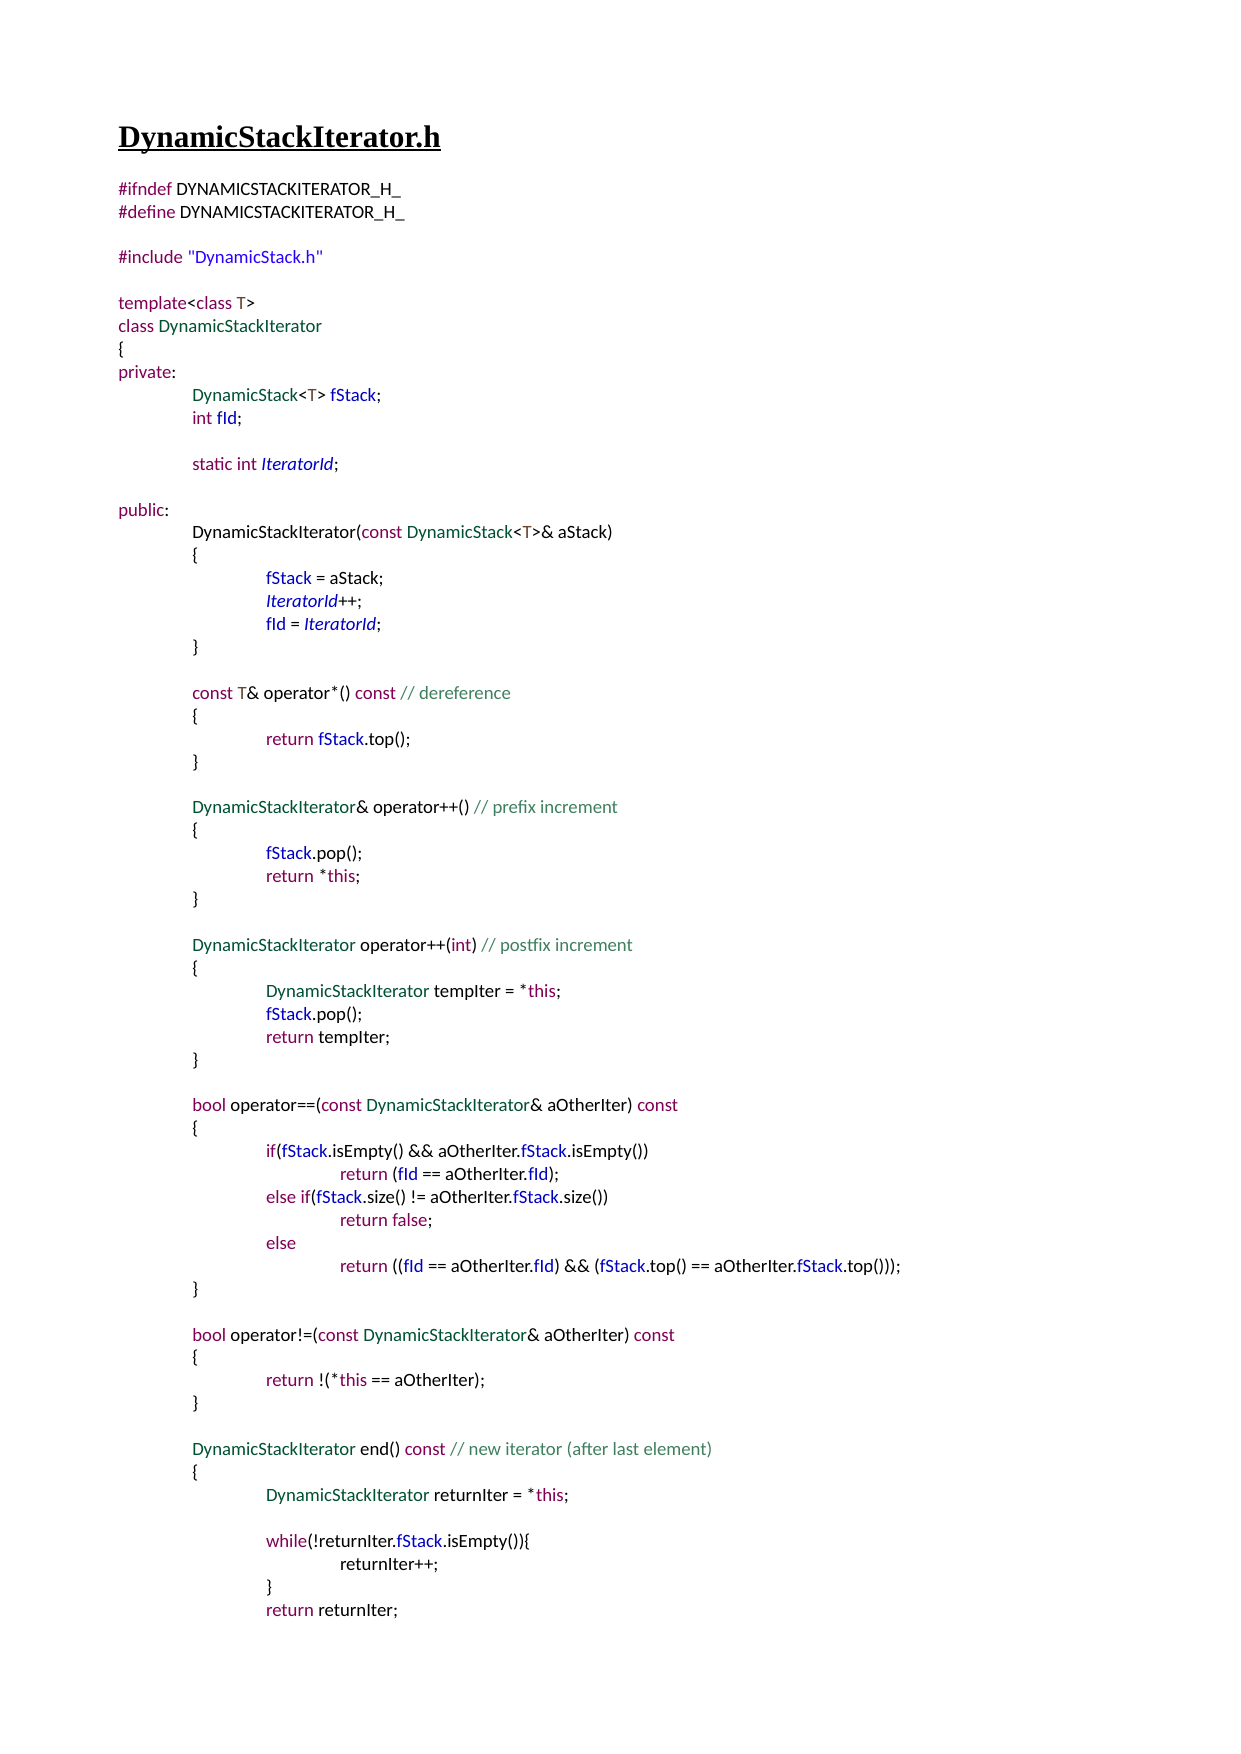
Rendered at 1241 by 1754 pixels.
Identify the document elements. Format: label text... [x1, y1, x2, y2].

text { [118, 704, 1122, 727]
text while(!returnIter.fStack.isEmpty()){ [118, 1529, 1122, 1552]
text return (fId == aOtherIter.fId); [118, 1162, 1122, 1185]
text { [118, 1346, 1122, 1369]
text return fStack.top(); [118, 727, 1122, 750]
text } [118, 887, 1122, 910]
text #ifndef DYNAMICSTACKITERATOR_H_ [118, 177, 1122, 200]
text else if(fStack.size() != aOtherIter.fStack.size()) [118, 1185, 1122, 1208]
text private: [118, 360, 1122, 383]
text const T& operator*() const // dereference [118, 681, 1122, 704]
text { [118, 544, 1122, 567]
text else [118, 1231, 1122, 1254]
text { [118, 819, 1122, 842]
text #include "DynamicStack.h" [118, 246, 1122, 269]
text template<class T> [118, 292, 1122, 314]
text DynamicStackIterator operator++(int) // postfix increment [118, 933, 1122, 956]
text fStack.pop(); [118, 1002, 1122, 1025]
text if(fStack.isEmpty() && aOtherIter.fStack.isEmpty()) [118, 1139, 1122, 1162]
text DynamicStackIterator(const DynamicStack<T>& aStack) [118, 521, 1122, 544]
text return returnIter; [118, 1598, 1122, 1621]
text DynamicStackIterator tempIter = *this; [118, 979, 1122, 1002]
text returnIter++; [118, 1552, 1122, 1575]
text DynamicStackIterator& operator++() // prefix increment [118, 796, 1122, 819]
text public: [118, 498, 1122, 521]
text { [118, 1460, 1122, 1483]
text fStack.pop(); [118, 842, 1122, 864]
text bool operator!=(const DynamicStackIterator& aOtherIter) const [118, 1323, 1122, 1346]
text } [118, 1575, 1122, 1598]
text static int IteratorId; [118, 452, 1122, 475]
text return *this; [118, 864, 1122, 887]
text } [118, 635, 1122, 658]
text return false; [118, 1208, 1122, 1231]
text { [118, 337, 1122, 360]
text { [118, 956, 1122, 979]
text DynamicStackIterator.h [118, 118, 1122, 154]
text DynamicStackIterator end() const // new iterator (after last element) [118, 1437, 1122, 1460]
text { [118, 1117, 1122, 1139]
text return tempIter; [118, 1025, 1122, 1048]
text } [118, 750, 1122, 773]
text fStack = aStack; [118, 567, 1122, 589]
text return ((fId == aOtherIter.fId) && (fStack.top() == aOtherIter.fStack.top())); [118, 1254, 1122, 1277]
text } [118, 1277, 1122, 1300]
text fId = IteratorId; [118, 612, 1122, 635]
text } [118, 1048, 1122, 1071]
text #define DYNAMICSTACKITERATOR_H_ [118, 200, 1122, 223]
text bool operator==(const DynamicStackIterator& aOtherIter) const [118, 1094, 1122, 1117]
text class DynamicStackIterator [118, 314, 1122, 337]
text } [118, 1392, 1122, 1414]
text return !(*this == aOtherIter); [118, 1369, 1122, 1392]
text int fId; [118, 406, 1122, 429]
text DynamicStackIterator returnIter = *this; [118, 1483, 1122, 1506]
text IteratorId++; [118, 589, 1122, 612]
text DynamicStack<T> fStack; [118, 383, 1122, 406]
